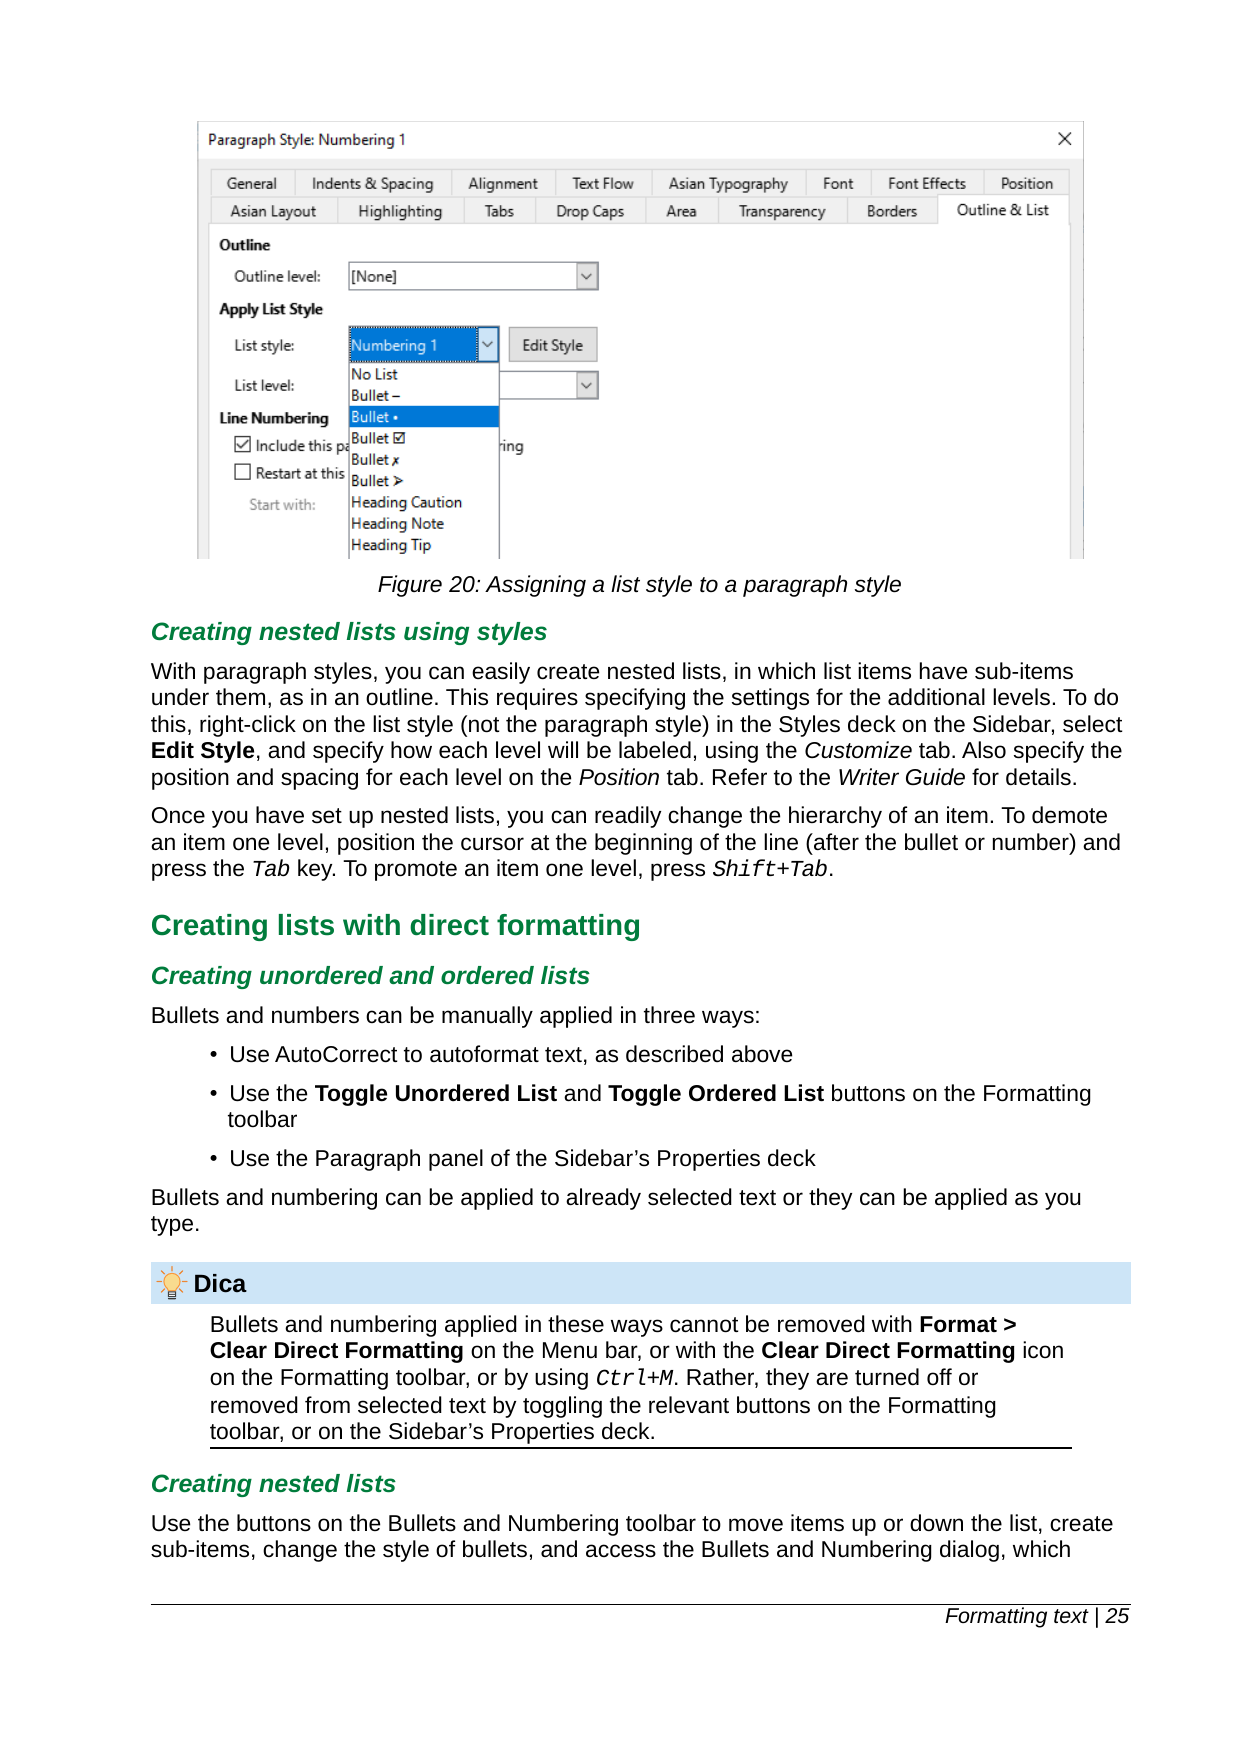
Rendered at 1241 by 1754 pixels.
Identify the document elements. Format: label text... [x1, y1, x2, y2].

picture [197, 121, 1084, 559]
text With paragraph styles, you can easily create nested lists, in which list items have sub-items under them, as in an outline. This requires specifying the settings for the additional levels. To do this, right-click on the list style (not the paragraph style) in the Styles deck on the Sidebar, select Edit Style, and specify how each level will be labeled, using the Customize tab. Also specify the position and spacing for each level on the Position tab. Refer to the Writer Guide for details. [151, 658, 1131, 790]
text Bullets and numbering applied in these ways cannot be removed with Format > Clear Direct Formatting on the Menu bar, or with the Clear Direct Formatting icon on the Formatting toolbar, or by using Ctrl+M. Rather, they are turned off or removed from selected text by toggling the relevant buttons on the Formatting toolbar, or on the Sidebar’s Properties deck. [209, 1311, 1072, 1449]
text Figure 20: Assigning a list style to a paragraph style [197, 571, 1084, 597]
list Use the Toggle Unordered List and Toggle Ordered List buttons on the Formatting toolbar [209, 1080, 1131, 1133]
subtitle Creating nested lists using styles [151, 617, 1131, 646]
subtitle Creating lists with direct formatting [151, 908, 1131, 942]
text Once you have set up nested lists, you can readily change the hierarchy of an item. To demote an item one level, position the cursor at the beginning of the line (after the bullet or number) and press the Tab key. To promote an item one level, press Shift+Tab. [151, 802, 1131, 883]
subtitle Dica [193, 1262, 1131, 1304]
subtitle Creating unordered and ordered lists [151, 961, 1131, 990]
text Use the buttons on the Bullets and Numbering toolbar to move items up or down the list, create sub-items, change the style of bullets, and access the Bullets and Numbering dialog, which [151, 1510, 1131, 1563]
list Bullets and numbers can be manually applied in three ways: [151, 1002, 1131, 1029]
subtitle Creating nested lists [151, 1469, 1131, 1498]
text Bullets and numbering can be applied to already selected text or they can be applied as you type. [151, 1184, 1131, 1237]
list Use the Paragraph panel of the Sidebar’s Properties deck [209, 1145, 1131, 1172]
list Use AutoCorrect to autoformat text, as described above [209, 1041, 1131, 1067]
